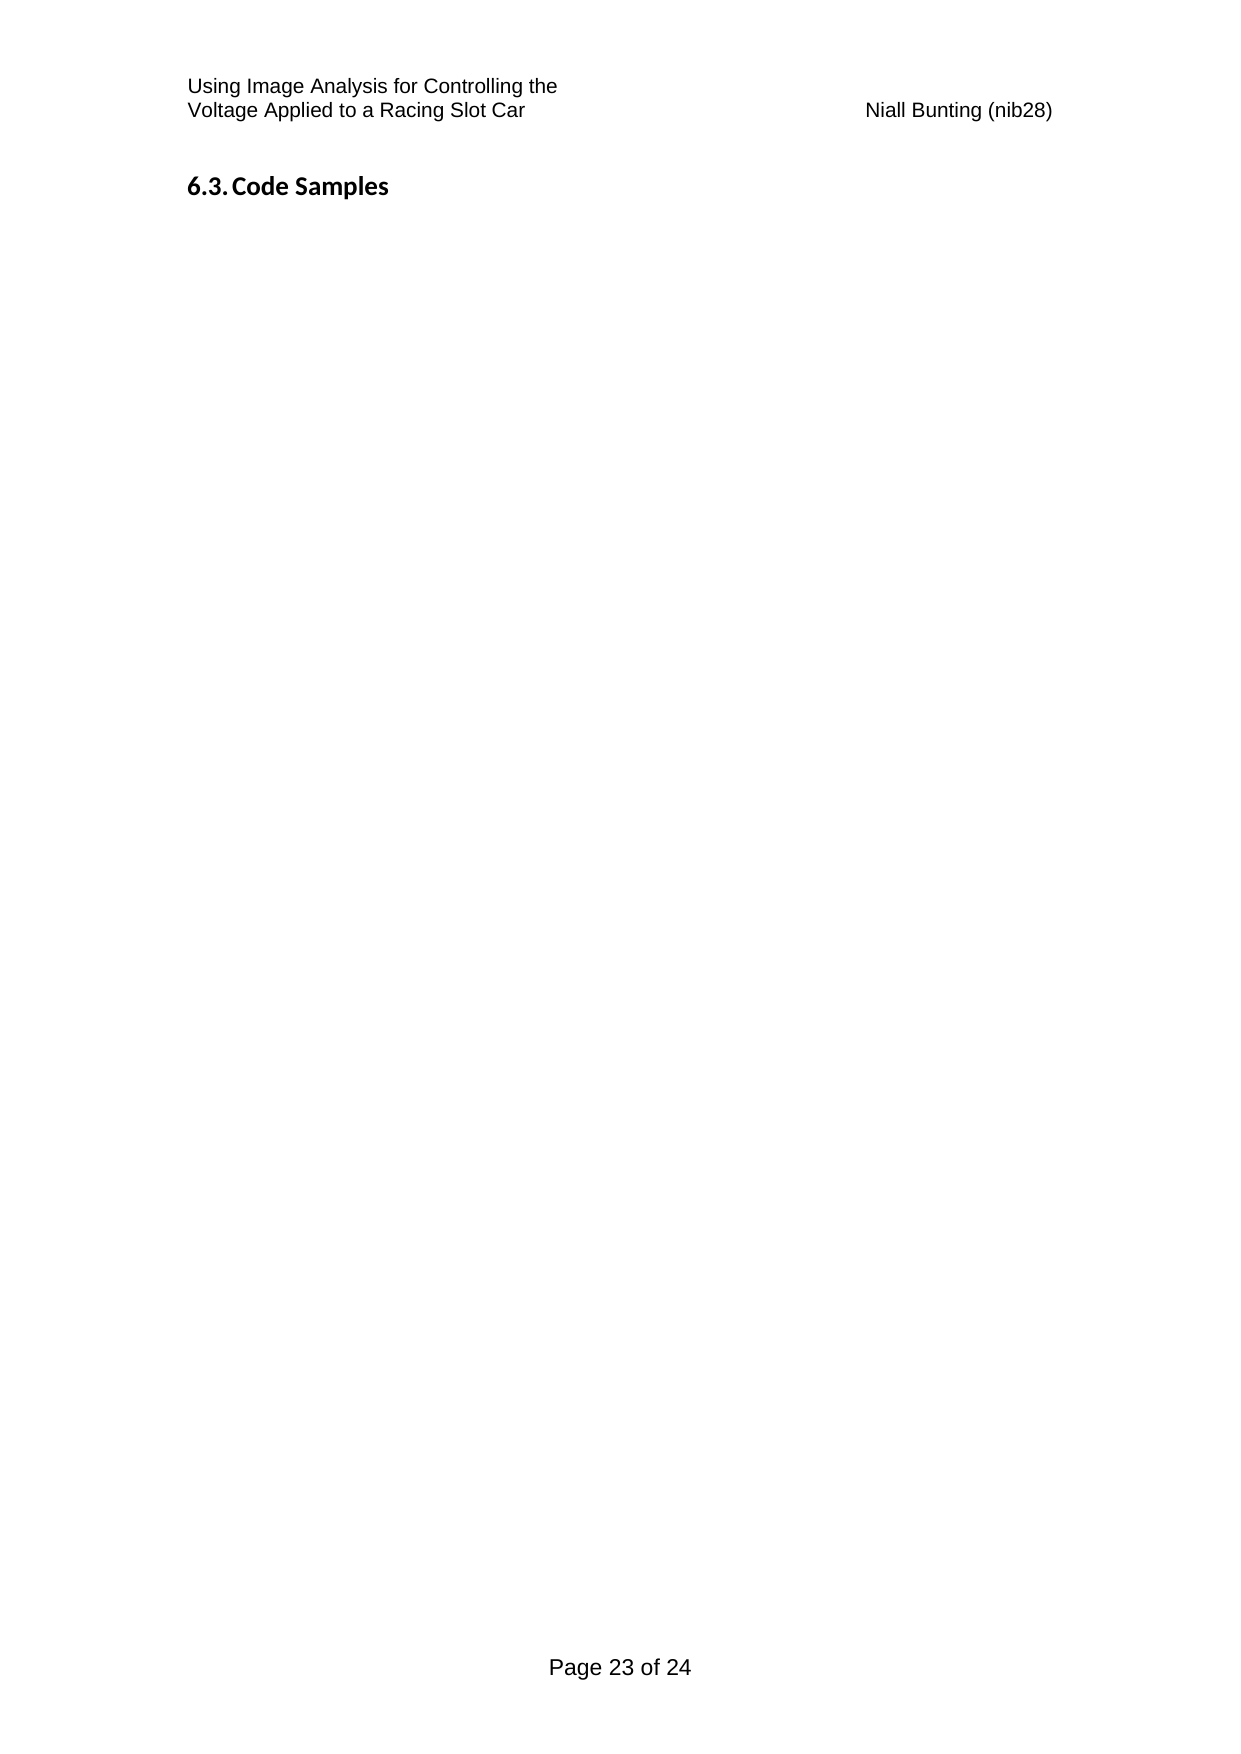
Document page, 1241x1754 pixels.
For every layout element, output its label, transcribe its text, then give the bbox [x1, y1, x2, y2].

subtitle Code Samples [187, 169, 1053, 203]
